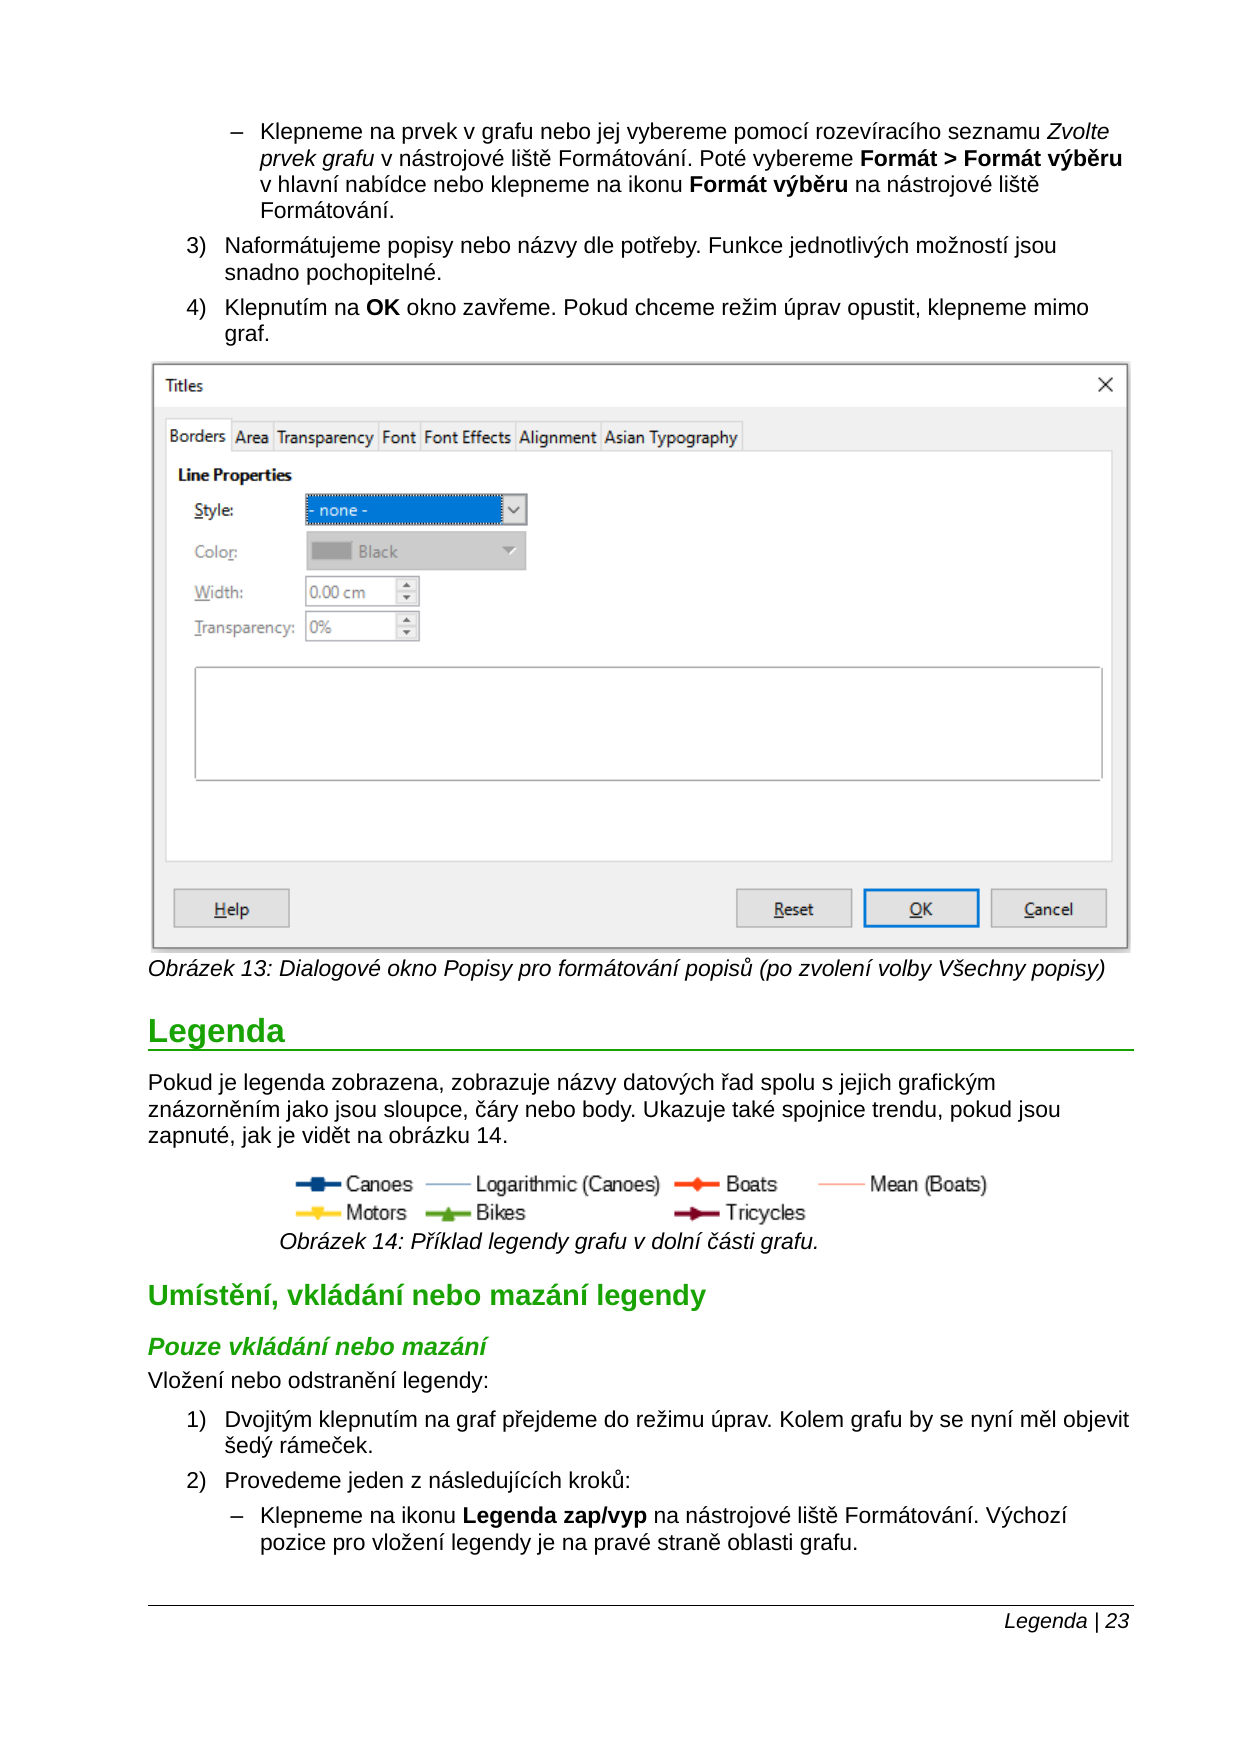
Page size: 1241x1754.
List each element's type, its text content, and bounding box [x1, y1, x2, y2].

text Pokud je legenda zobrazena, zobrazuje názvy datových řad spolu s jejich grafickým znázorněním jako jsou sloupce, čáry nebo body. Ukazuje také spojnice trendu, pokud jsou zapnuté, jak je vidět na obrázku 14. [148, 1069, 1134, 1148]
picture [279, 1160, 1003, 1228]
subtitle Pouze vkládání nebo mazání [148, 1332, 1134, 1361]
list Klepneme na ikonu Legenda zap/vyp na nástrojové liště Formátování. Výchozí pozice pro vložení legendy je na pravé straně oblasti grafu. [230, 1502, 1134, 1555]
list Klepnutím na OK okno zavřeme. Pokud chceme režim úprav opustit, klepneme mimo graf. [207, 294, 1134, 347]
subtitle Legenda [148, 1011, 1134, 1049]
subtitle Umístění, vkládání nebo mazání legendy [148, 1278, 1134, 1311]
list Provedeme jeden z následujících kroků: [207, 1467, 1134, 1493]
text Obrázek 14: Příklad legendy grafu v dolní části grafu. [279, 1228, 1003, 1254]
list Vložení nebo odstranění legendy: [148, 1367, 1134, 1393]
list Klepneme na prvek v grafu nebo jej vybereme pomocí rozevíracího seznamu Zvolte prvek grafu v nástrojové liště Formátování. Poté vybereme Formát > Formát výběru v hlavní nabídce nebo klepneme na ikonu Formát výběru na nástrojové liště Formátování. [230, 118, 1134, 223]
list Naformátujeme popisy nebo názvy dle potřeby. Funkce jednotlivých možností jsou snadno pochopitelné. [207, 232, 1134, 285]
text Obrázek 13: Dialogové okno Popisy pro formátování popisů (po zvolení volby Všechny popisy) [148, 359, 1134, 981]
list Dvojitým klepnutím na graf přejdeme do režimu úprav. Kolem grafu by se nyní měl objevit šedý rámeček. [207, 1406, 1134, 1458]
picture [150, 361, 1131, 953]
